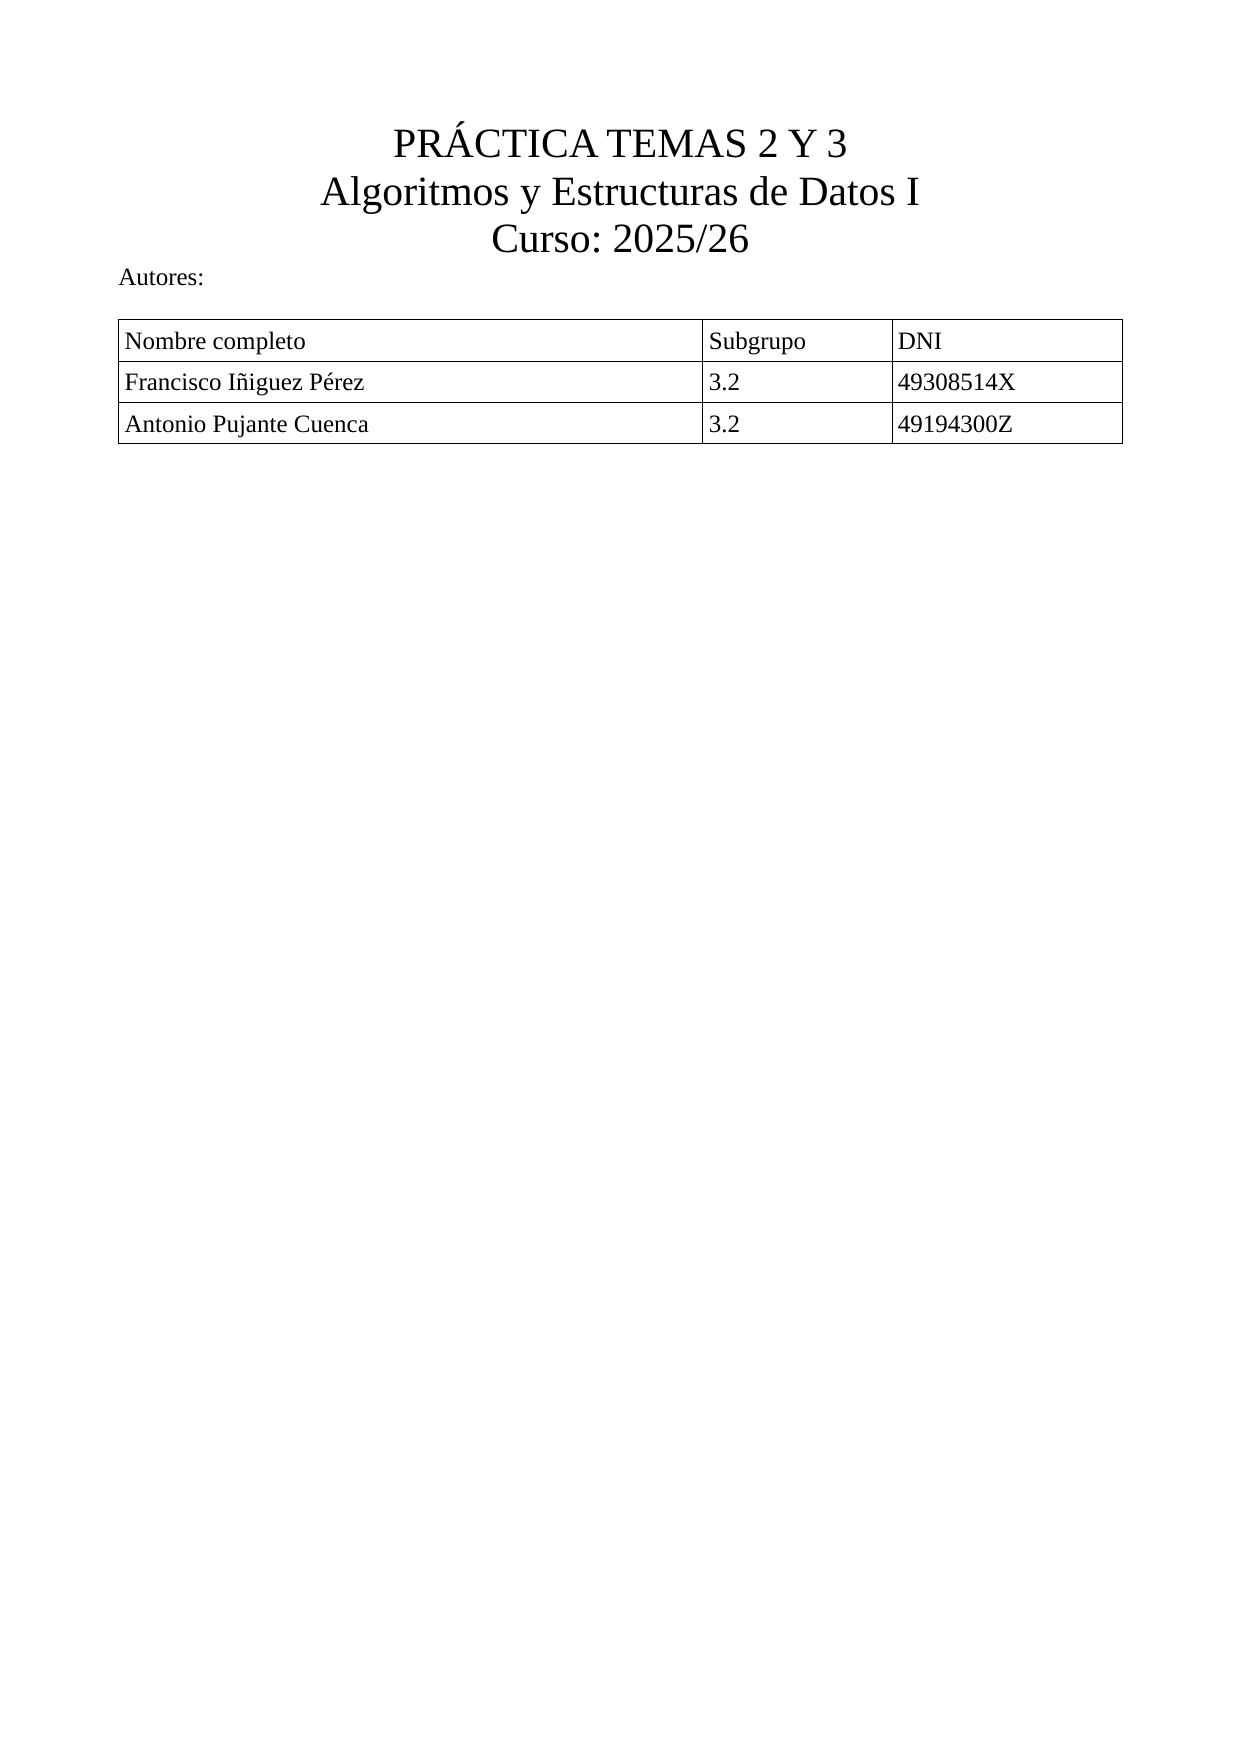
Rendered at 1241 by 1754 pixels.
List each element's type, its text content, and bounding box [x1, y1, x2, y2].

table_cell 3.2 [703, 362, 892, 402]
table_cell 3.2 [703, 403, 892, 443]
table_header DNI [893, 320, 1122, 361]
table_cell 49194300Z [893, 403, 1122, 443]
text Autores: [118, 262, 1122, 291]
text Curso: 2025/26 [118, 214, 1122, 262]
table_header Nombre completo [119, 320, 702, 361]
table_cell 49308514X [893, 362, 1122, 402]
text Algoritmos y Estructuras de Datos I [118, 166, 1122, 214]
table_header Subgrupo [703, 320, 892, 361]
text PRÁCTICA TEMAS 2 Y 3 [118, 118, 1122, 166]
table_cell Francisco Iñiguez Pérez [119, 362, 702, 402]
table_cell Antonio Pujante Cuenca [119, 403, 702, 443]
